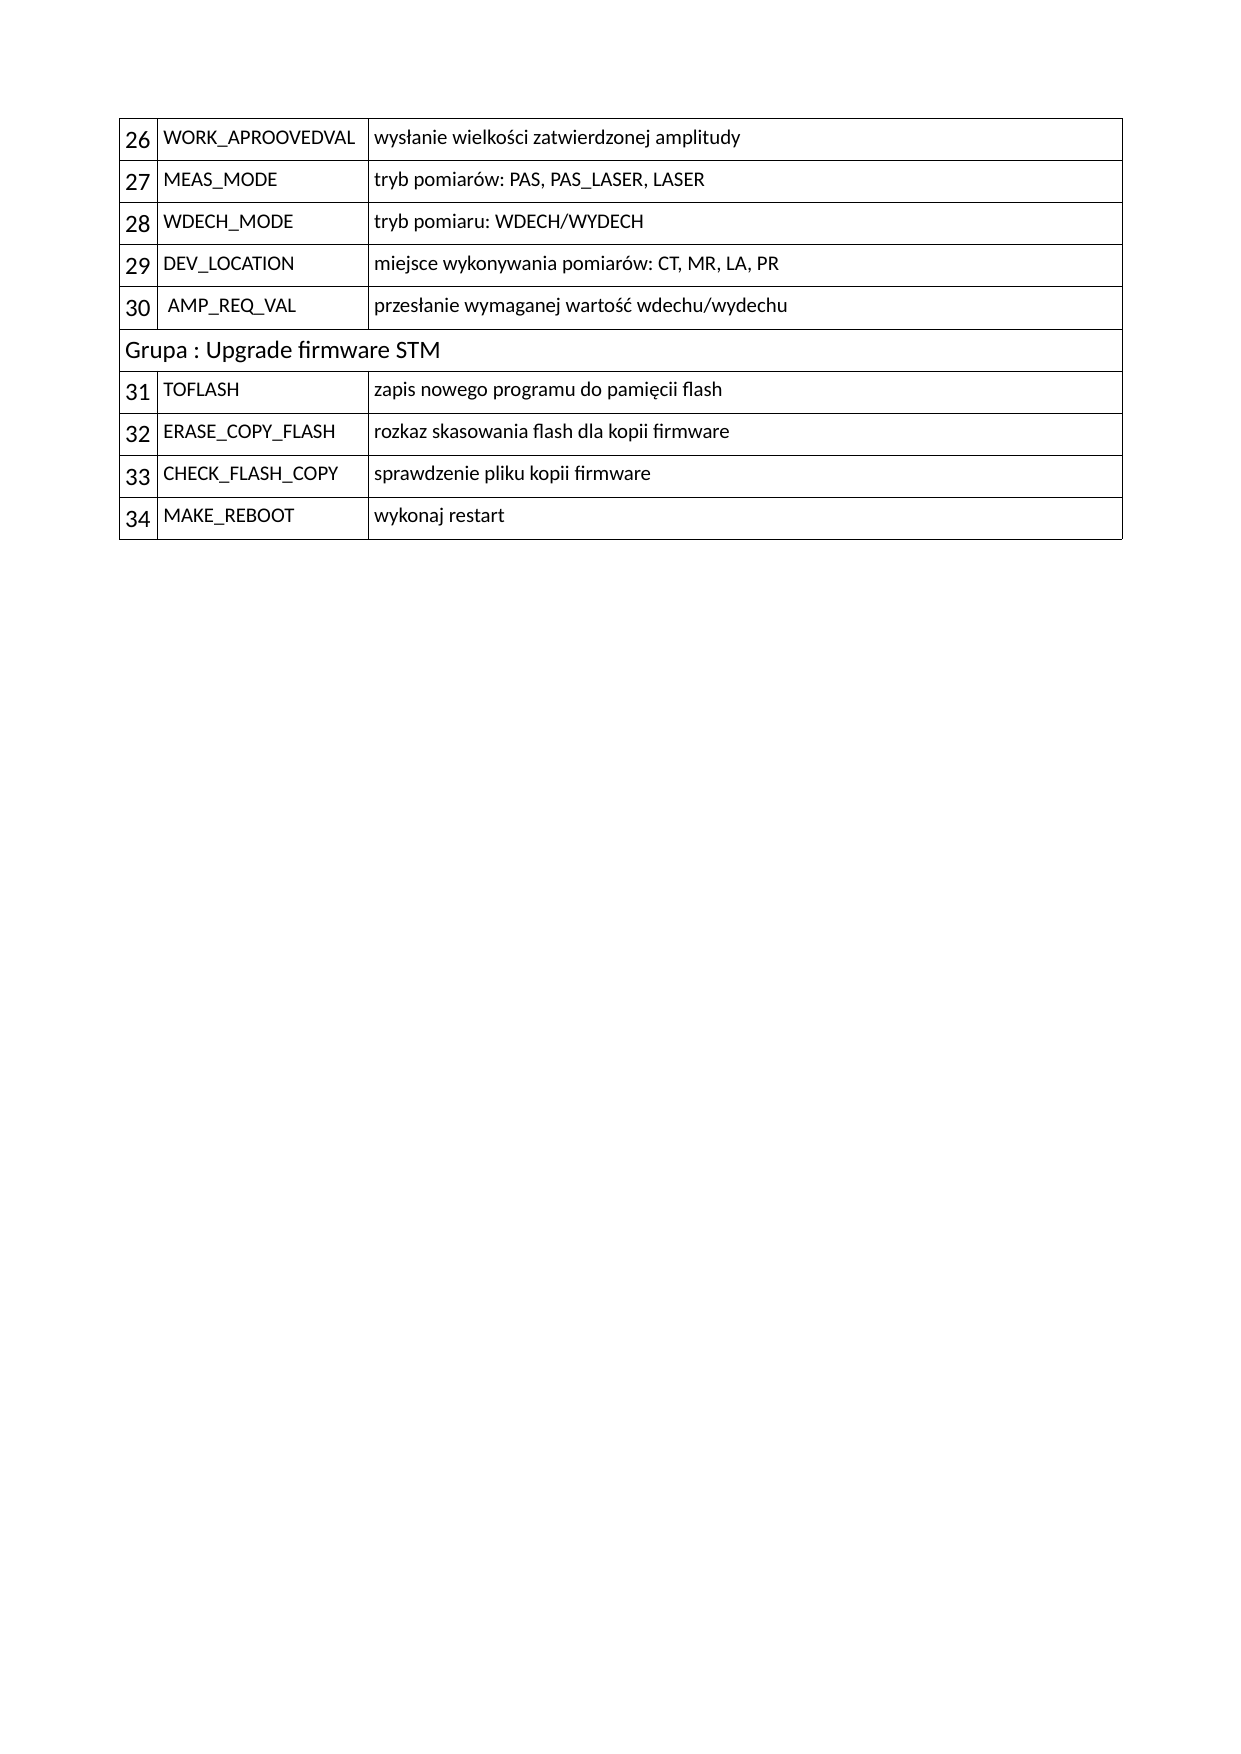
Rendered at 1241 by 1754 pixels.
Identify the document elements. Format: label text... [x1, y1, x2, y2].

table_cell WDECH_MODE [158, 203, 368, 244]
table_cell MEAS_MODE [158, 161, 368, 202]
table_cell wykonaj restart [369, 498, 1122, 539]
table_cell miejsce wykonywania pomiarów: CT, MR, LA, PR [369, 245, 1122, 286]
table_cell 28 [120, 203, 157, 244]
table_cell 33 [120, 456, 157, 497]
table_cell rozkaz skasowania flash dla kopii firmware [369, 414, 1122, 455]
table_cell 31 [120, 372, 157, 413]
table_cell CHECK_FLASH_COPY [158, 456, 368, 497]
table_cell AMP_REQ_VAL [158, 287, 368, 328]
table_cell Grupa : Upgrade firmware STM [120, 330, 1122, 371]
table_cell MAKE_REBOOT [158, 498, 368, 539]
table_cell 30 [120, 287, 157, 328]
table_cell TOFLASH [158, 372, 368, 413]
table_cell przesłanie wymaganej wartość wdechu/wydechu [369, 287, 1122, 328]
table_cell 27 [120, 161, 157, 202]
table_cell tryb pomiaru: WDECH/WYDECH [369, 203, 1122, 244]
table_cell 34 [120, 498, 157, 539]
table_cell 26 [120, 119, 157, 160]
table_cell tryb pomiarów: PAS, PAS_LASER, LASER [369, 161, 1122, 202]
table_cell ERASE_COPY_FLASH [158, 414, 368, 455]
table_cell 29 [120, 245, 157, 286]
table_cell sprawdzenie pliku kopii firmware [369, 456, 1122, 497]
table_cell WORK_APROOVEDVAL [158, 119, 368, 160]
table_cell wysłanie wielkości zatwierdzonej amplitudy [369, 119, 1122, 160]
table_cell DEV_LOCATION [158, 245, 368, 286]
table_cell zapis nowego programu do pamięcii flash [369, 372, 1122, 413]
table_cell 32 [120, 414, 157, 455]
